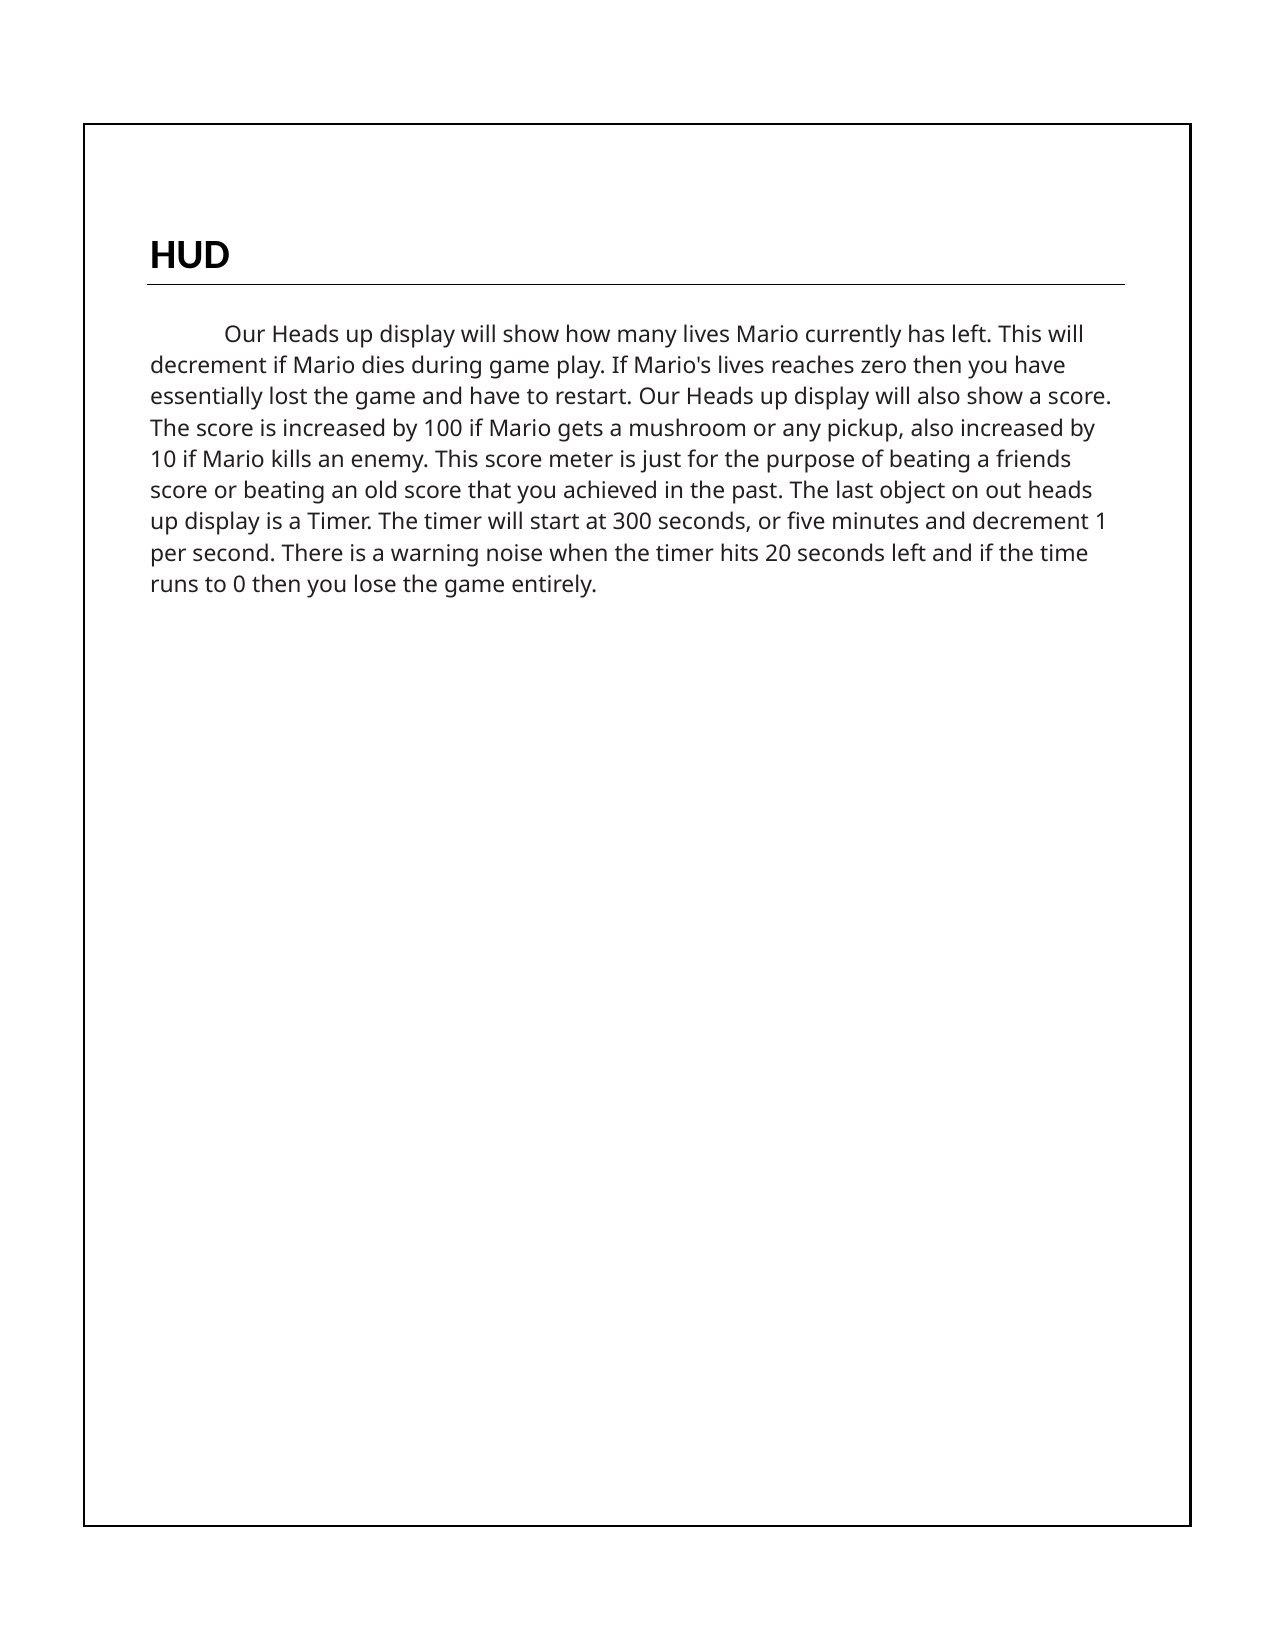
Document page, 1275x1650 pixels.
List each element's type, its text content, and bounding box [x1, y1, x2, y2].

text Our Heads up display will show how many lives Mario currently has left. This will decrement if Mario dies during game play. If Mario's lives reaches zero then you have essentially lost the game and have to restart. Our Heads up display will also show a score. The score is increased by 100 if Mario gets a mushroom or any pickup, also increased by 10 if Mario kills an enemy. This score meter is just for the purpose of beating a friends score or beating an old score that you achieved in the past. The last object on out heads up display is a Timer. The timer will start at 300 seconds, or five minutes and decrement 1 per second. There is a warning noise when the timer hits 20 seconds left and if the time runs to 0 then you lose the game entirely. [150, 318, 1125, 599]
subtitle HUD [150, 228, 1125, 279]
